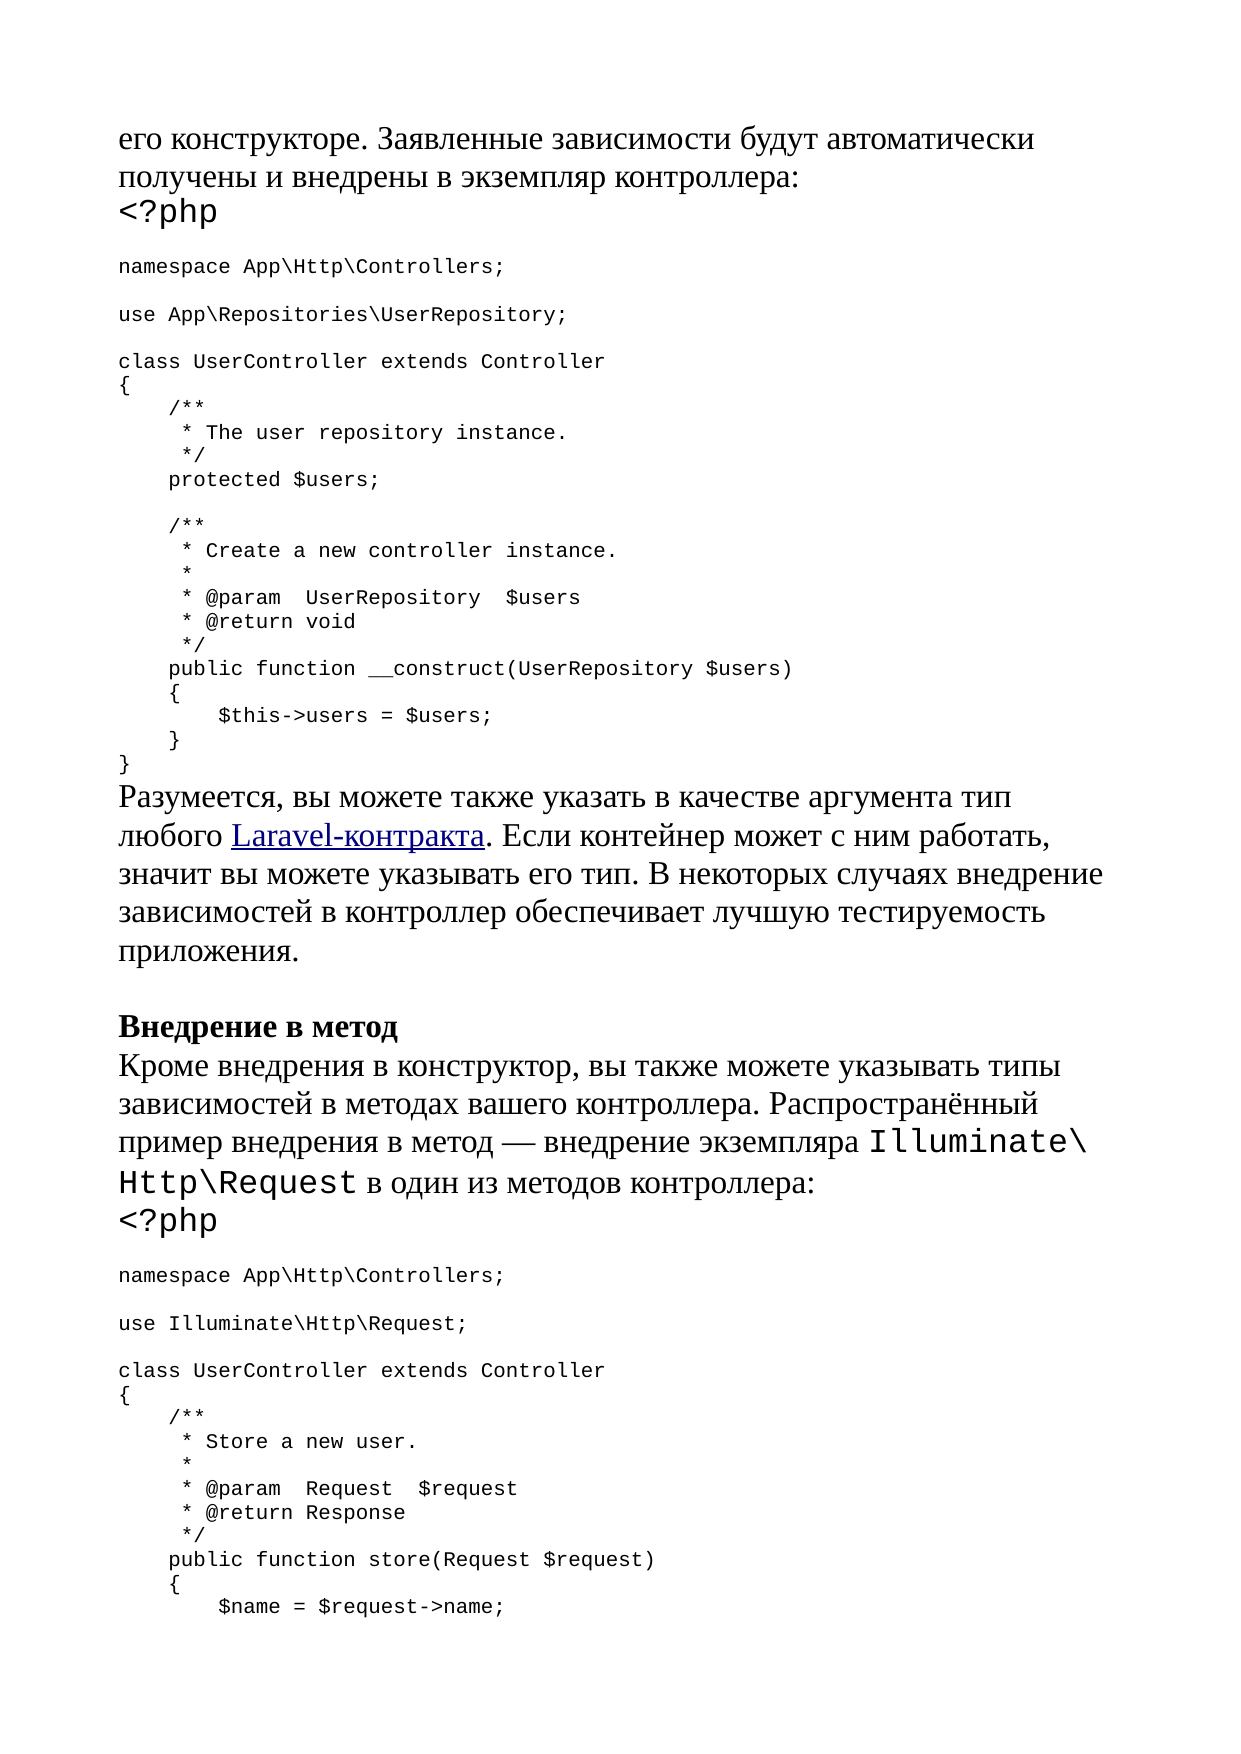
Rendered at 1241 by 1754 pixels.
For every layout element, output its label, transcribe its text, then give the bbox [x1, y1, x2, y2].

text use Illuminate\Http\Request; [118, 1313, 1122, 1336]
text public function __construct(UserRepository $users) [118, 658, 1122, 682]
text Разумеется, вы можете также указать в качестве аргумента тип любого Laravel-контракта. Если контейнер может с ним работать, значит вы можете указывать его тип. В некоторых случаях внедрение зависимостей в контроллер обеспечивает лучшую тестируемость приложения. [118, 776, 1122, 968]
text * The user repository instance. [118, 422, 1122, 445]
text /** [118, 398, 1122, 422]
text { [118, 682, 1122, 706]
text /** [118, 516, 1122, 540]
text * Store a new user. [118, 1431, 1122, 1454]
text Кроме внедрения в конструктор, вы также можете указывать типы зависимостей в методах вашего контроллера. Распространённый пример внедрения в метод — внедрение экземпляра Illuminate\Http\Request в один из методов контроллера: [118, 1045, 1122, 1204]
text <?php [118, 195, 1122, 233]
text } [118, 729, 1122, 753]
text namespace App\Http\Controllers; [118, 256, 1122, 280]
text } [118, 753, 1122, 776]
text */ [118, 1526, 1122, 1549]
text его конструкторе. Заявленные зависимости будут автоматически получены и внедрены в экземпляр контроллера: [118, 118, 1122, 195]
text use App\Repositories\UserRepository; [118, 303, 1122, 327]
text * [118, 1454, 1122, 1478]
text */ [118, 445, 1122, 469]
text { [118, 374, 1122, 398]
text namespace App\Http\Controllers; [118, 1265, 1122, 1289]
text * @param Request $request [118, 1478, 1122, 1502]
text /** [118, 1407, 1122, 1431]
text * @return Response [118, 1502, 1122, 1526]
text * @param UserRepository $users [118, 587, 1122, 611]
text <?php [118, 1204, 1122, 1242]
text $name = $request->name; [118, 1596, 1122, 1620]
text * [118, 564, 1122, 587]
text { [118, 1384, 1122, 1407]
text * @return void [118, 611, 1122, 634]
text protected $users; [118, 469, 1122, 493]
text { [118, 1573, 1122, 1596]
subtitle Внедрение в метод [118, 1006, 1122, 1045]
text * Create a new controller instance. [118, 540, 1122, 564]
text $this->users = $users; [118, 706, 1122, 729]
text class UserController extends Controller [118, 351, 1122, 374]
text class UserController extends Controller [118, 1360, 1122, 1384]
text public function store(Request $request) [118, 1549, 1122, 1573]
text */ [118, 634, 1122, 658]
